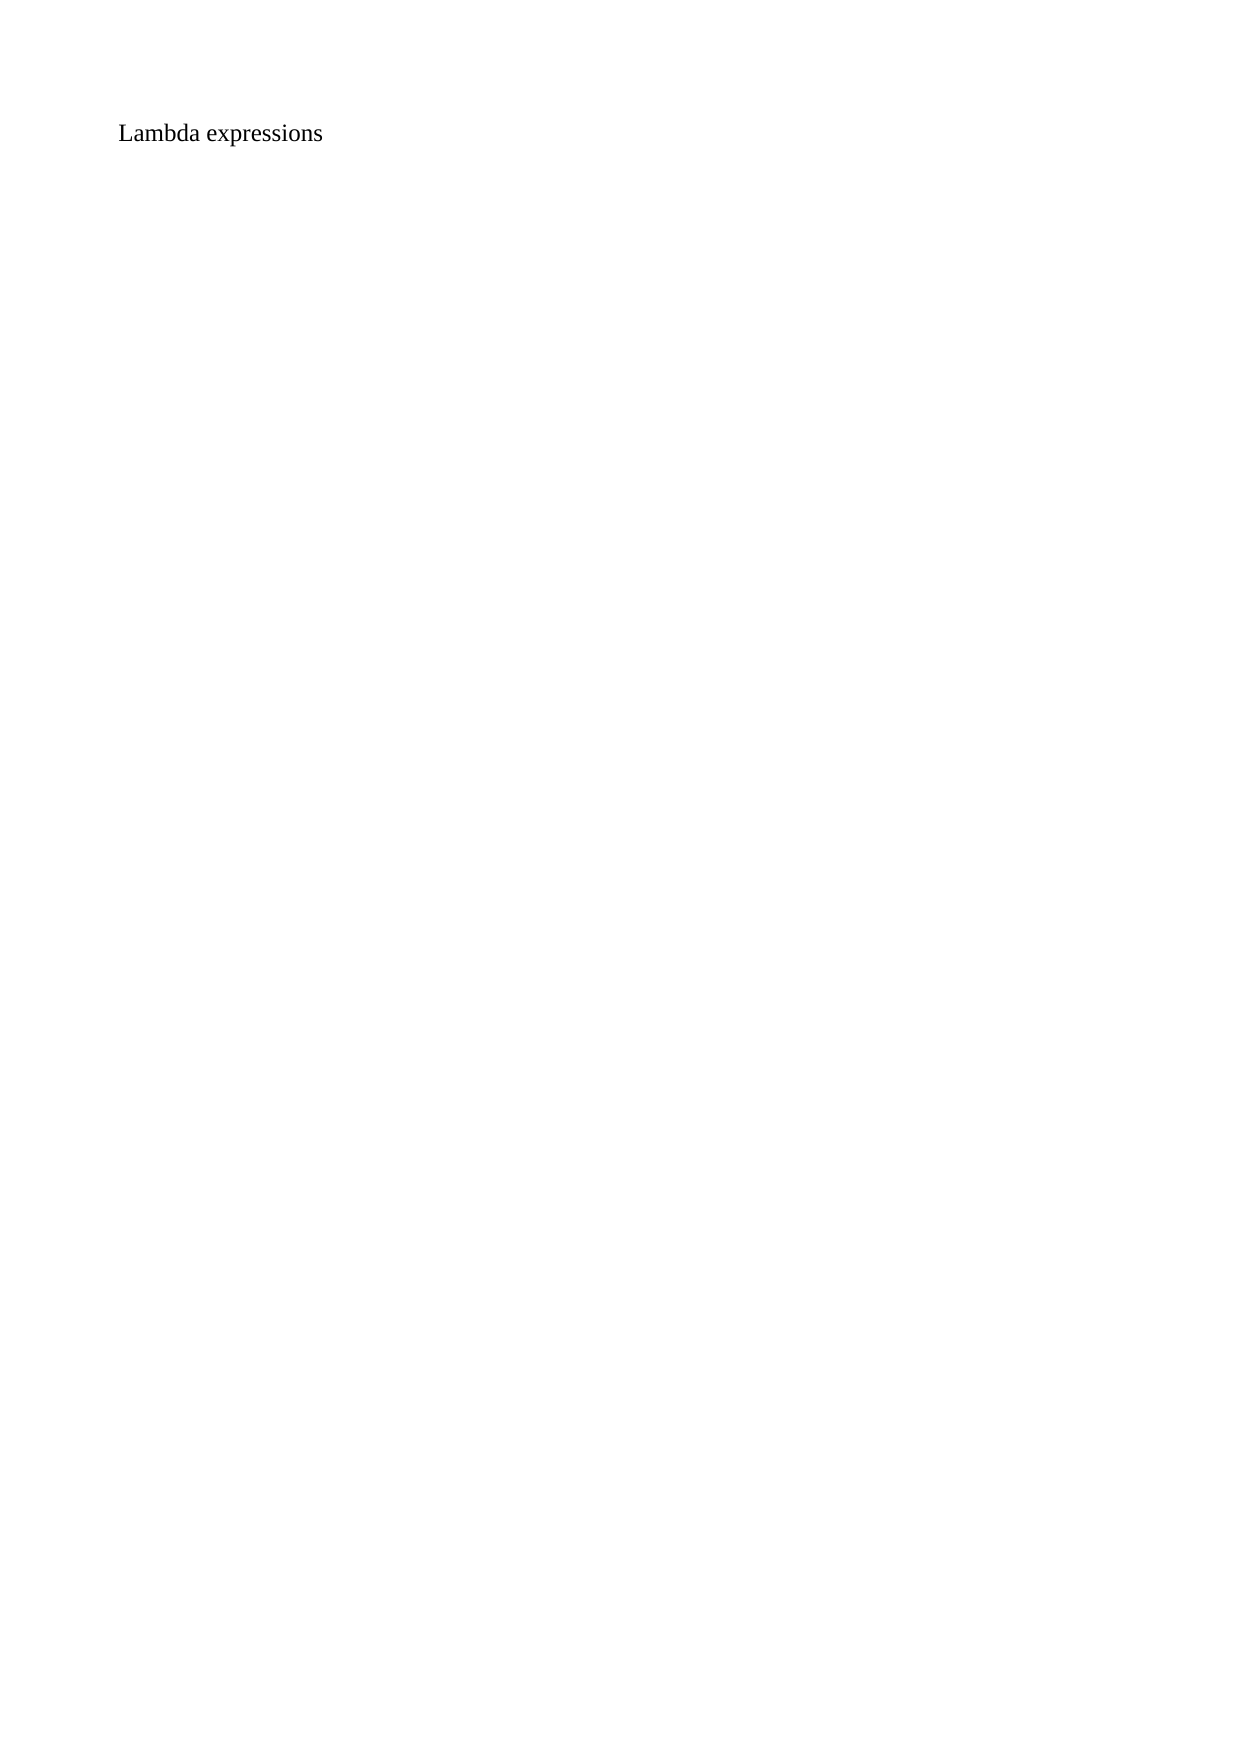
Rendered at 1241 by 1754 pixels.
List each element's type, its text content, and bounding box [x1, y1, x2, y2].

text Lambda expressions [118, 118, 1122, 147]
